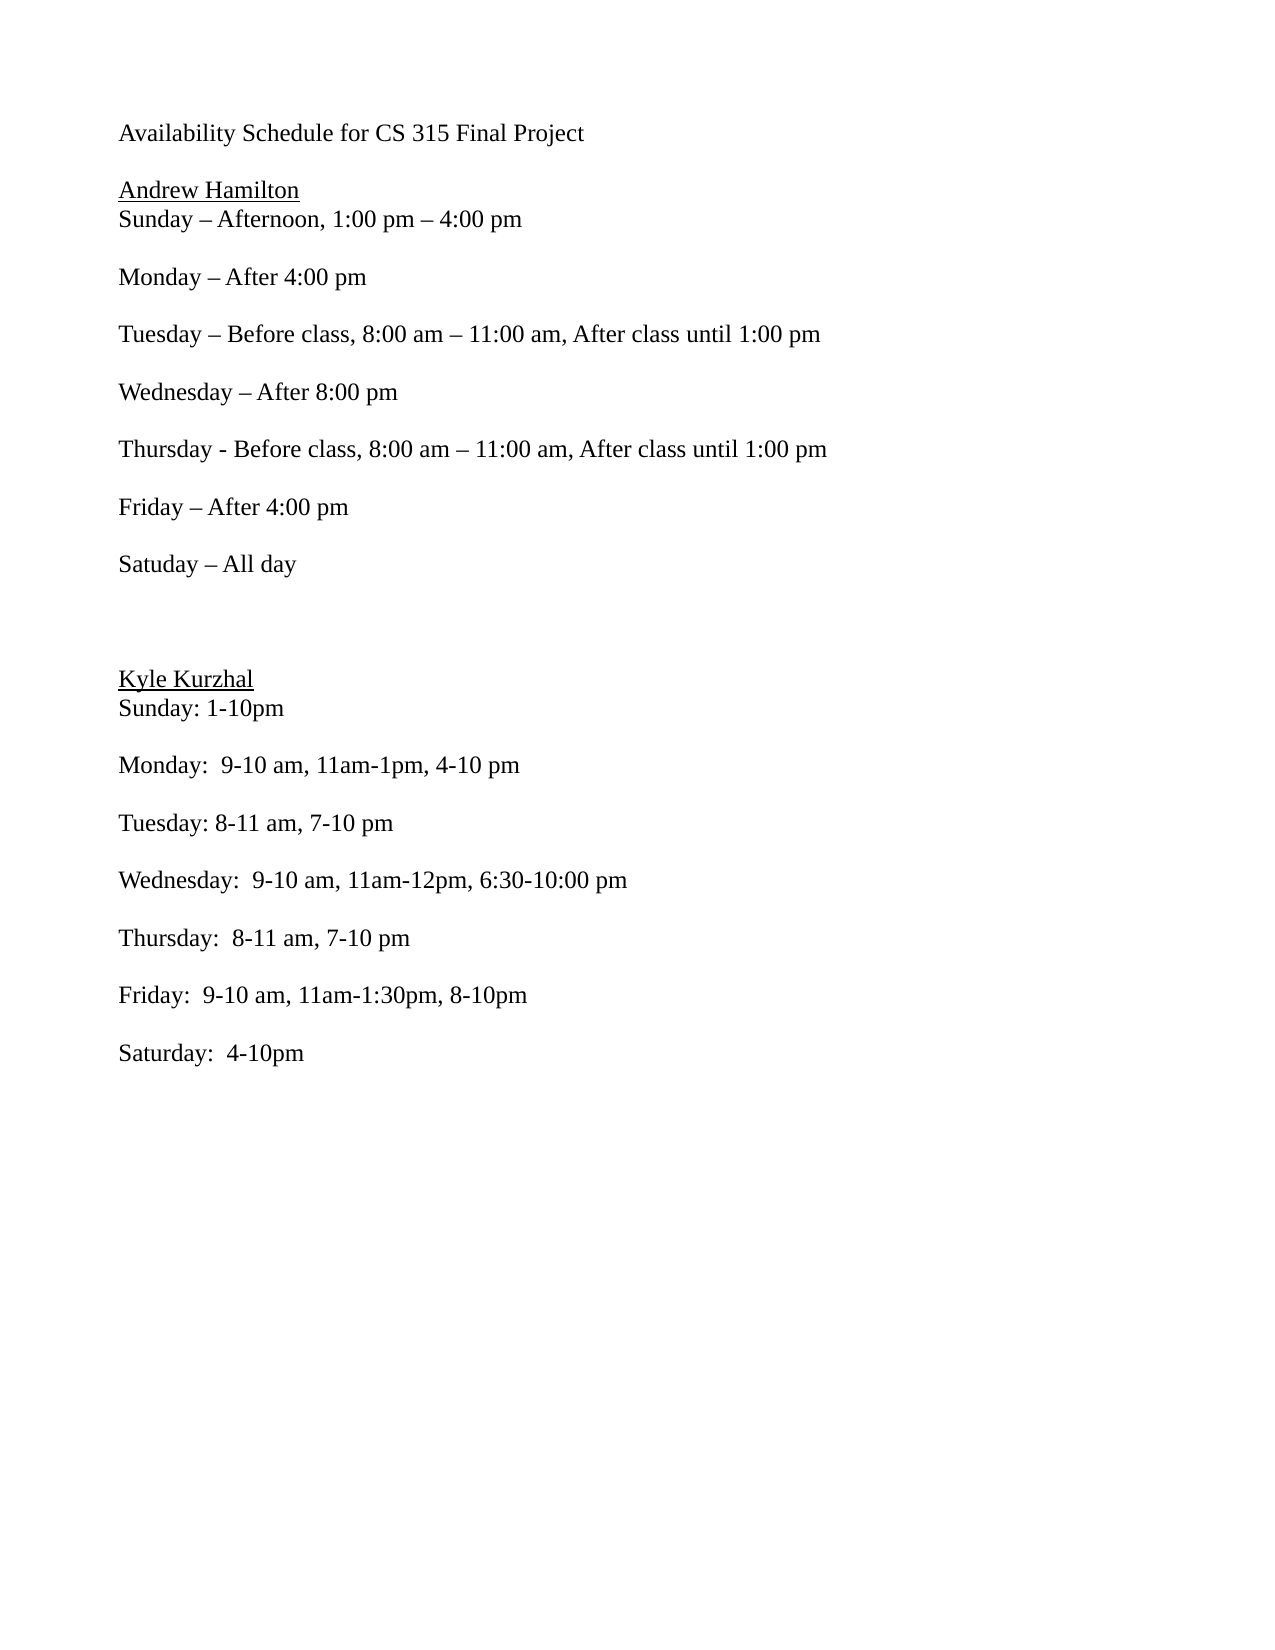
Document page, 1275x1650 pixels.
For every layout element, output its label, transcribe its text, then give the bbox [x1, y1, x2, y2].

text Sunday – Afternoon, 1:00 pm – 4:00 pm [118, 204, 1157, 233]
text Thursday - Before class, 8:00 am – 11:00 am, After class until 1:00 pm [118, 434, 1157, 463]
text Wednesday: 9-10 am, 11am-12pm, 6:30-10:00 pm [118, 866, 1157, 894]
text Friday – After 4:00 pm [118, 492, 1157, 521]
text Andrew Hamilton [118, 176, 1157, 204]
text Saturday: 4-10pm [118, 1038, 1157, 1067]
text Wednesday – After 8:00 pm [118, 377, 1157, 406]
text Tuesday: 8-11 am, 7-10 pm [118, 808, 1157, 837]
text Monday – After 4:00 pm [118, 262, 1157, 291]
text Thursday: 8-11 am, 7-10 pm [118, 923, 1157, 952]
text Tuesday – Before class, 8:00 am – 11:00 am, After class until 1:00 pm [118, 319, 1157, 348]
text Satuday – All day [118, 549, 1157, 578]
text Availability Schedule for CS 315 Final Project [118, 118, 1157, 147]
text Friday: 9-10 am, 11am-1:30pm, 8-10pm [118, 981, 1157, 1009]
text Kyle Kurzhal [118, 664, 1157, 693]
text Monday: 9-10 am, 11am-1pm, 4-10 pm [118, 751, 1157, 779]
text Sunday: 1-10pm [118, 693, 1157, 722]
